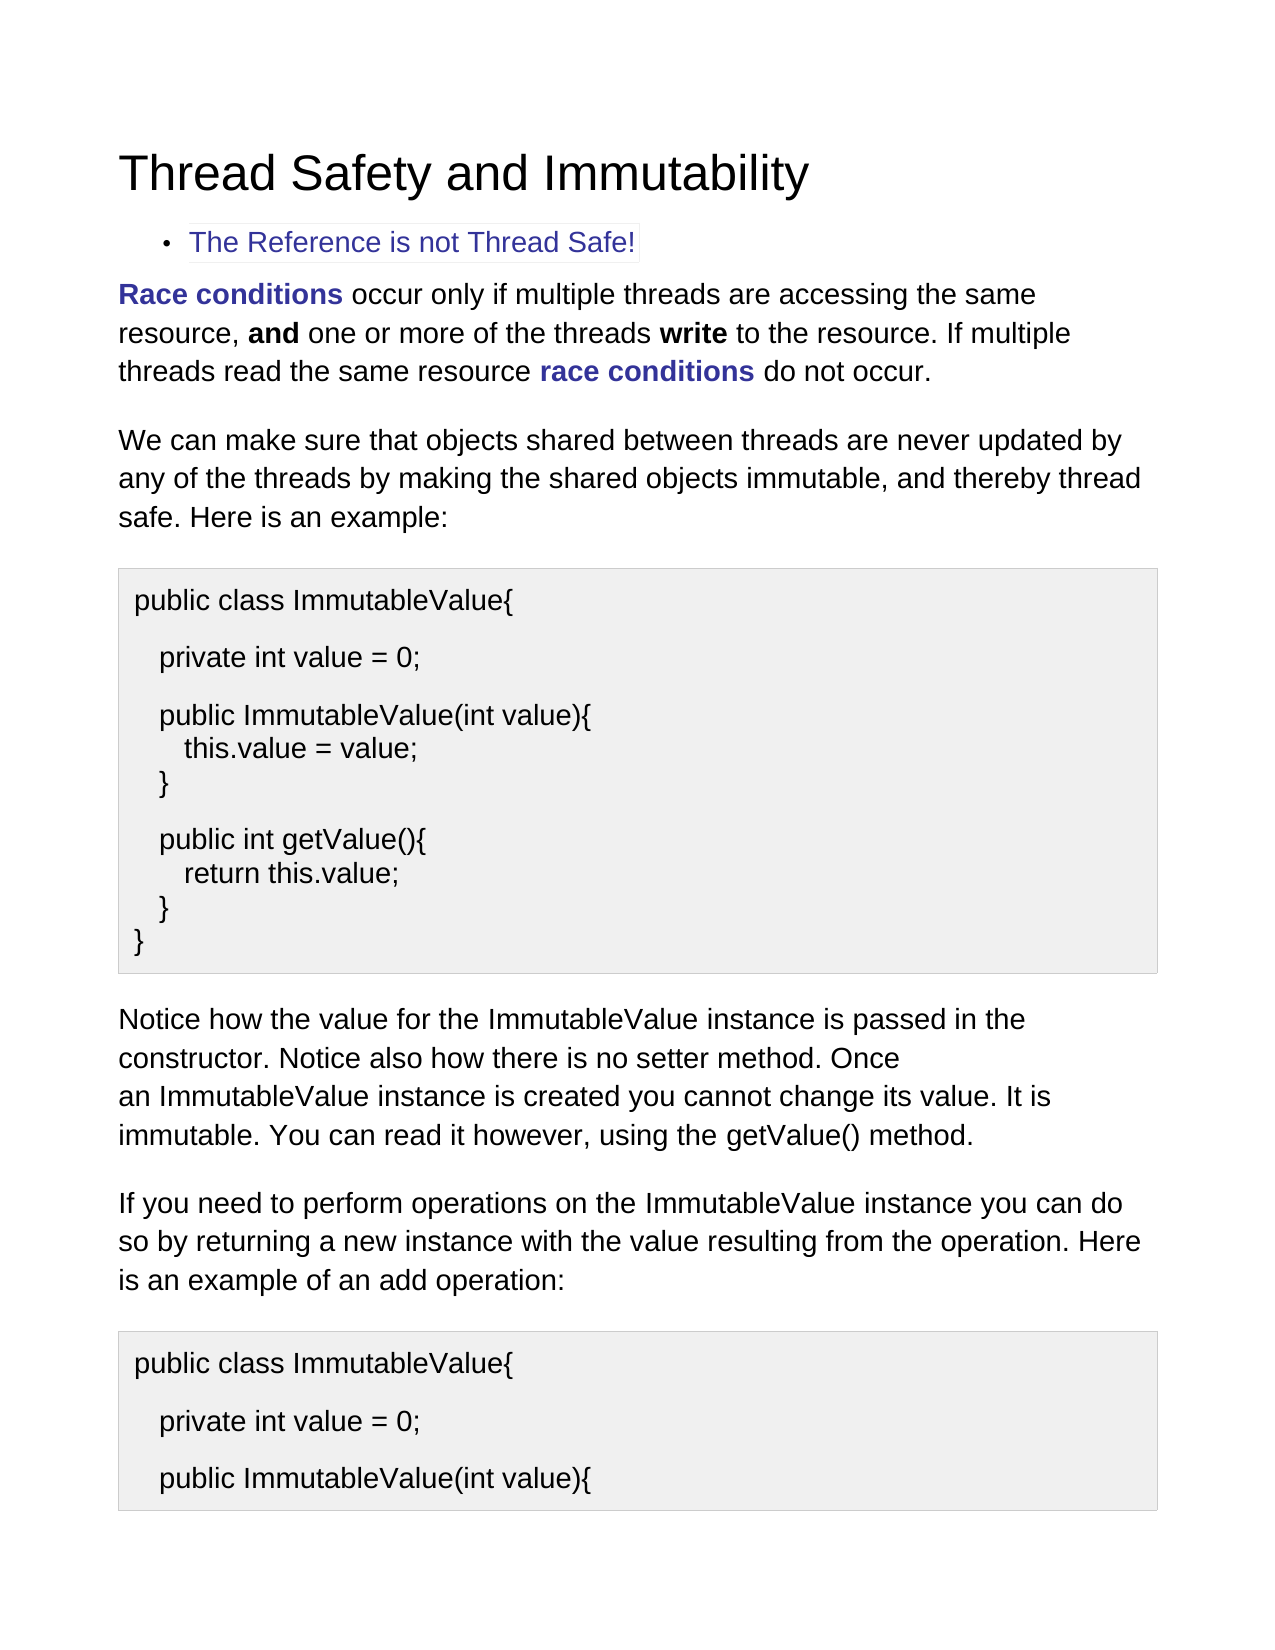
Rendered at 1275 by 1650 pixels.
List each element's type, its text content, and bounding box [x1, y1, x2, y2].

text } [278, 749, 286, 756]
text } [362, 874, 370, 881]
text this.value = value; [119, 716, 1157, 749]
text Notice how the value for the ImmutableValue instance is passed in the constructor. Notice also how there is no setter method. Once an ImmutableValue instance is created you cannot change its value. It is immutable. You can read it however, using the getValue() method. [118, 1002, 1157, 1151]
text } [340, 875, 347, 881]
text public class ImmutableValue{ [119, 569, 1157, 601]
text private int value = 0; [119, 625, 1157, 658]
text } [381, 749, 389, 756]
text public int getValue(){ [119, 807, 1157, 840]
text public ImmutableValue(int value){ [119, 682, 1157, 716]
text If you need to perform operations on the ImmutableValue instance you can do so by returning a new instance with the value resulting from the operation. Here is an example of an add operation: [118, 1186, 1157, 1296]
text } [119, 908, 1157, 973]
text } [256, 750, 263, 756]
text } [358, 750, 365, 756]
text } [119, 874, 1157, 908]
text Race conditions occur only if multiple threads are accessing the same resource, and one or more of the threads write to the resource. If multiple threads read the same resource race conditions do not occur. [118, 277, 1157, 388]
list [640, 222, 1157, 262]
list The Reference is not Thread Safe! [162, 222, 639, 262]
text private int value = 0; [119, 1388, 1157, 1422]
text } [222, 874, 230, 881]
subtitle Thread Safety and Immutability [118, 143, 1157, 201]
text } [119, 749, 1157, 783]
text public ImmutableValue(int value){ [119, 1445, 1157, 1510]
text We can make sure that objects shared between threads are never updated by any of the threads by making the shared objects immutable, and thereby thread safe. Here is an example: [118, 422, 1157, 533]
text return this.value; [119, 840, 1157, 874]
text public class ImmutableValue{ [119, 1332, 1157, 1364]
